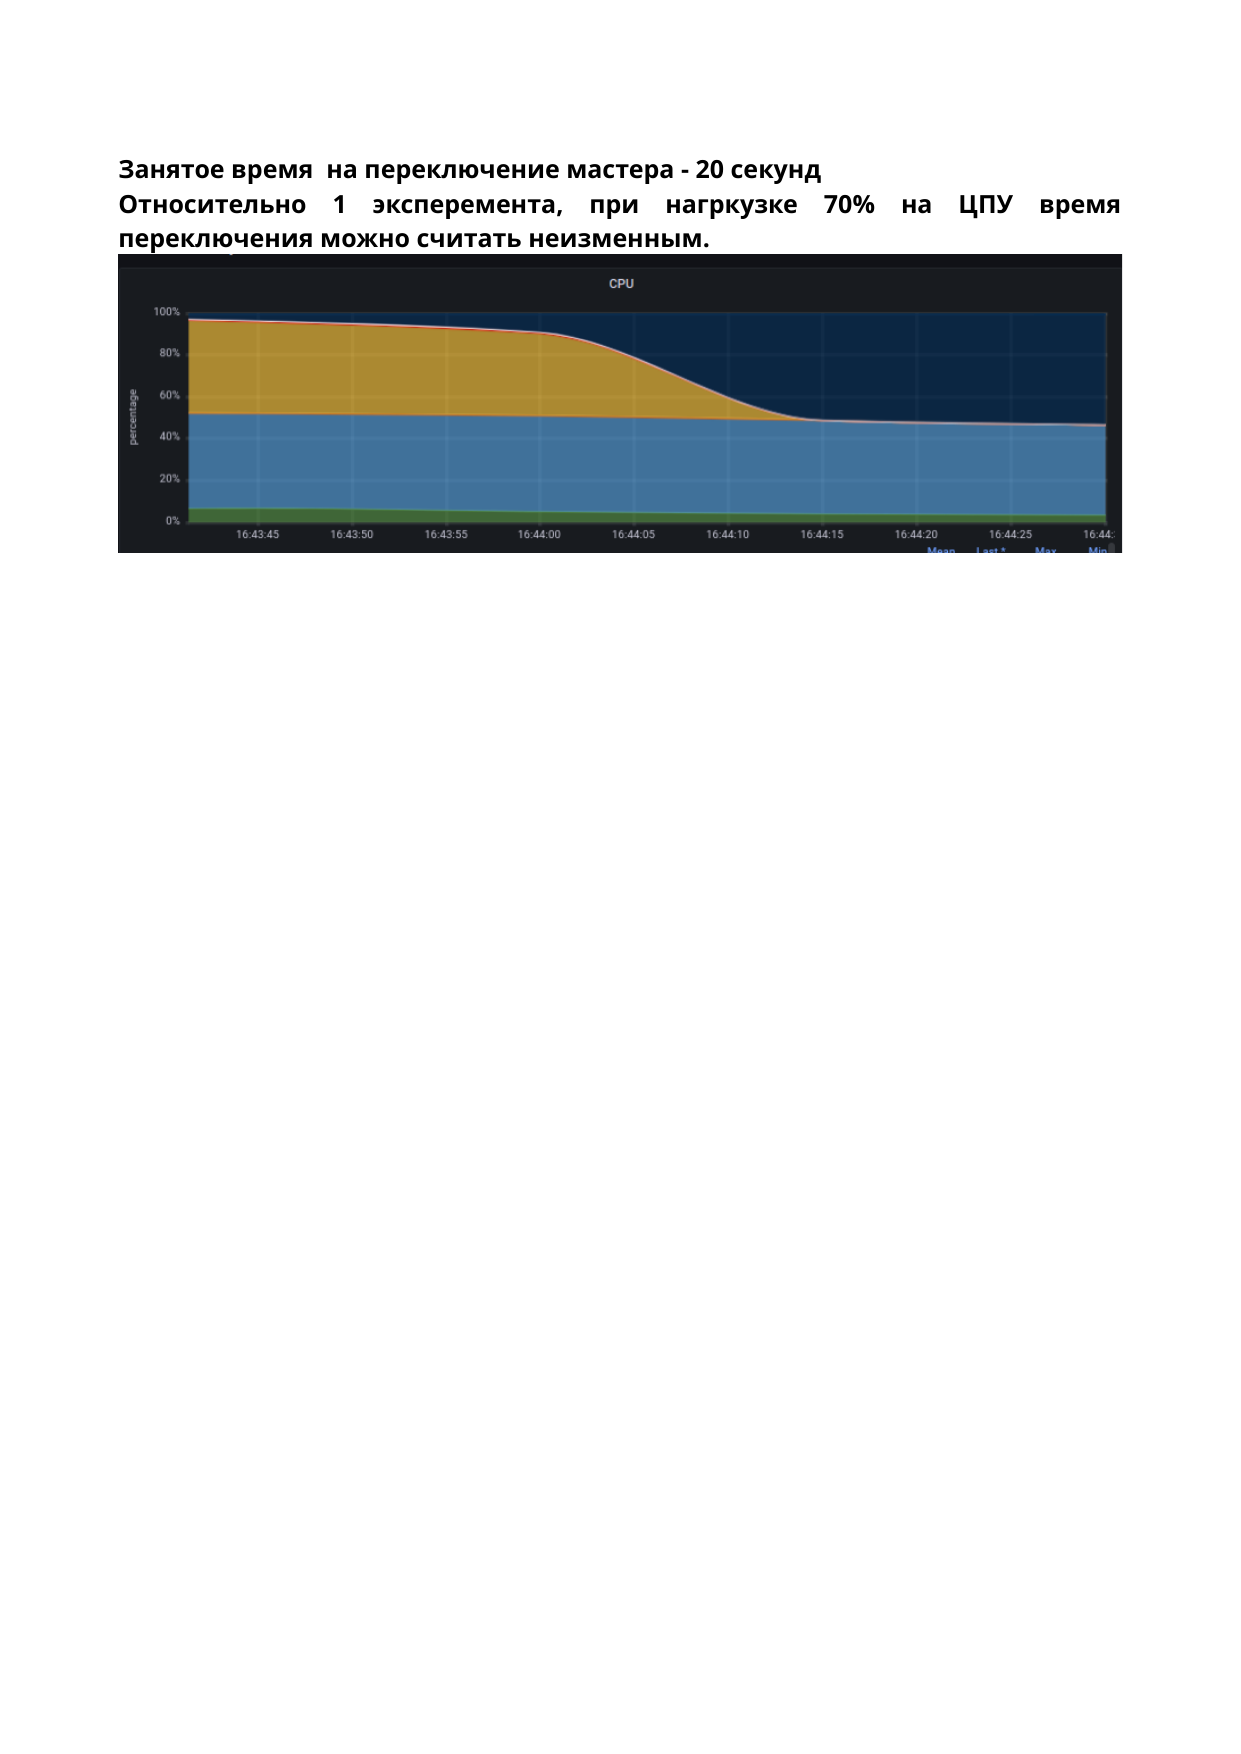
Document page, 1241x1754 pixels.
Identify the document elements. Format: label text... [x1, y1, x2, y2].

text Относительно 1 эксперемента, при нагркузке 70% на ЦПУ время переключения можно считать неизменным. [118, 186, 1122, 254]
text Занятое время на переключение мастера - 20 секунд [118, 152, 1122, 186]
picture [118, 254, 1123, 553]
